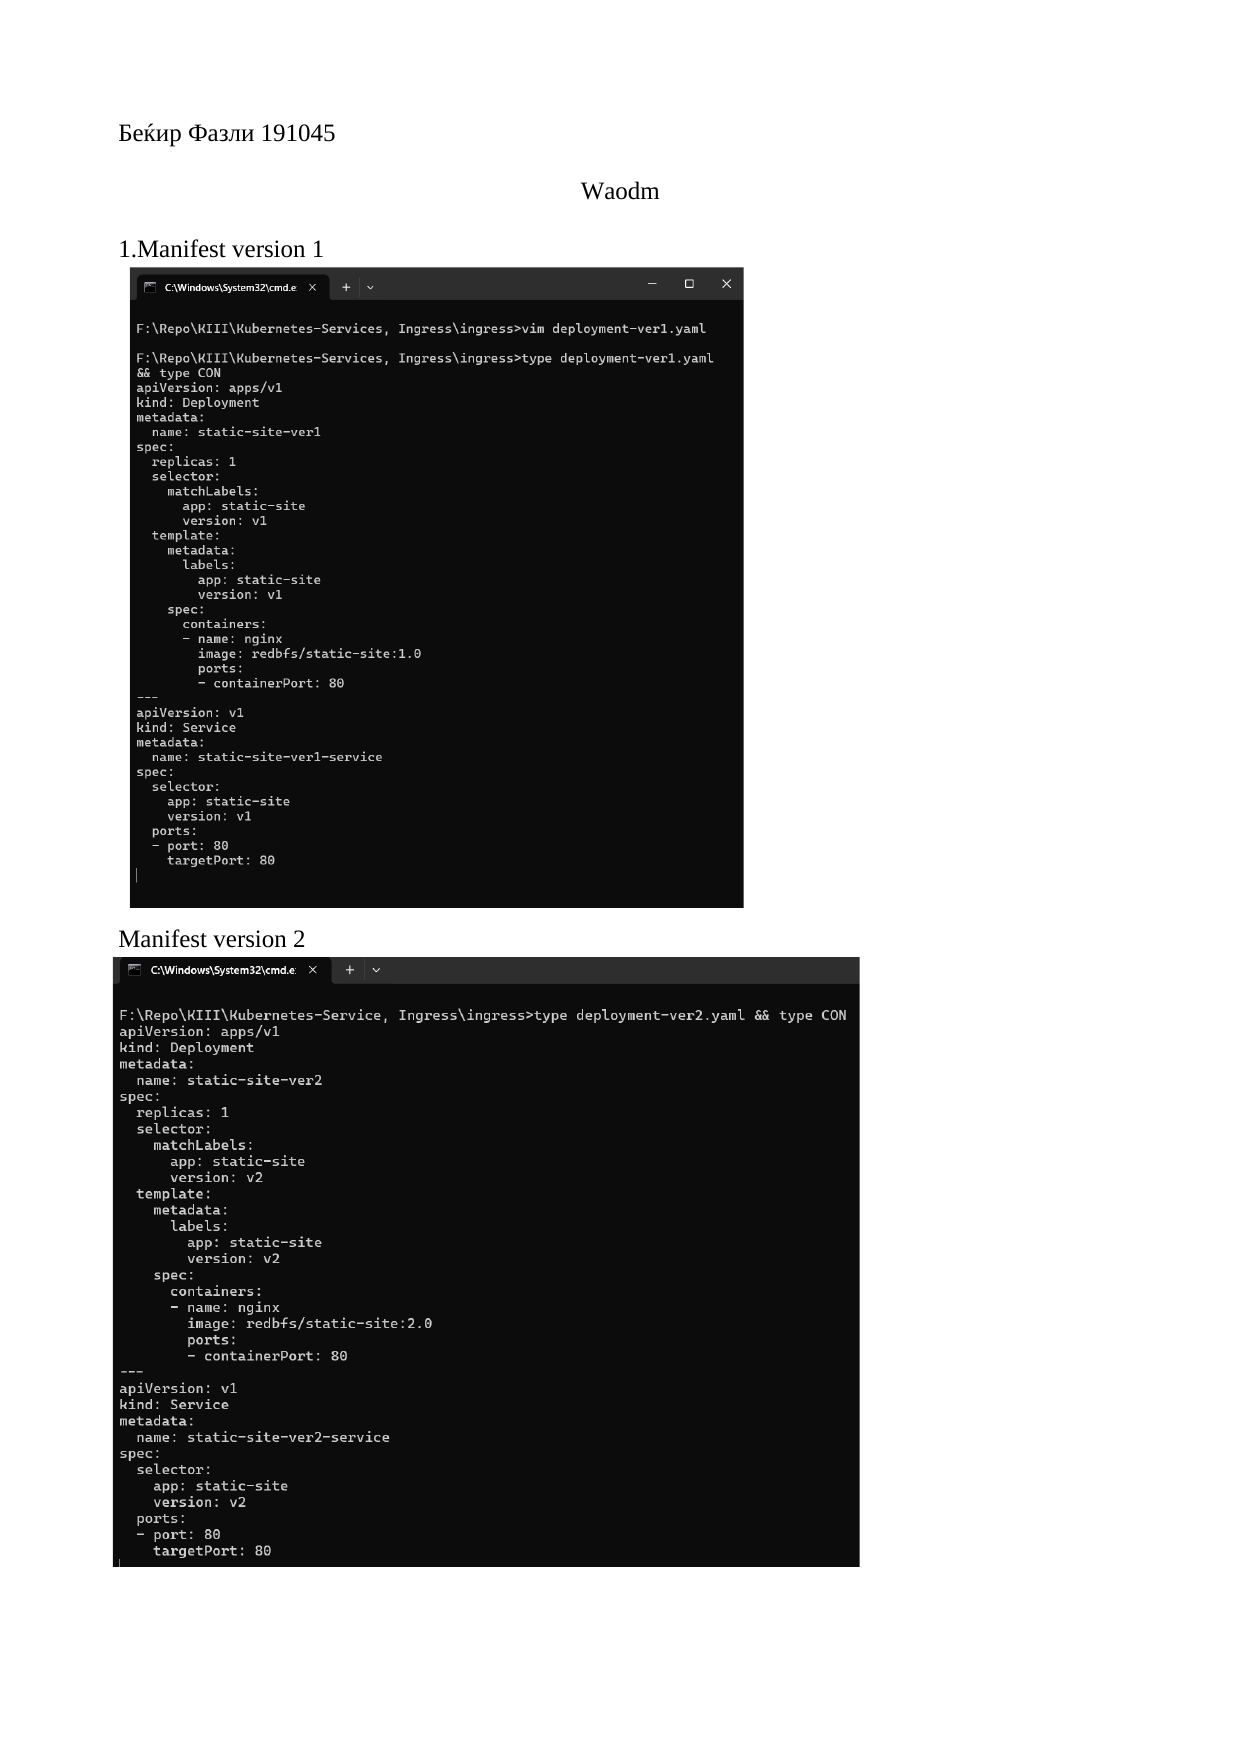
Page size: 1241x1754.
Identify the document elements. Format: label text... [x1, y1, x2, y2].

text Manifest version 2 [118, 924, 1122, 953]
picture [112, 957, 860, 1567]
picture [129, 267, 744, 908]
text Waodm [118, 176, 1122, 205]
text 1.Manifest version 1 [118, 234, 1122, 263]
